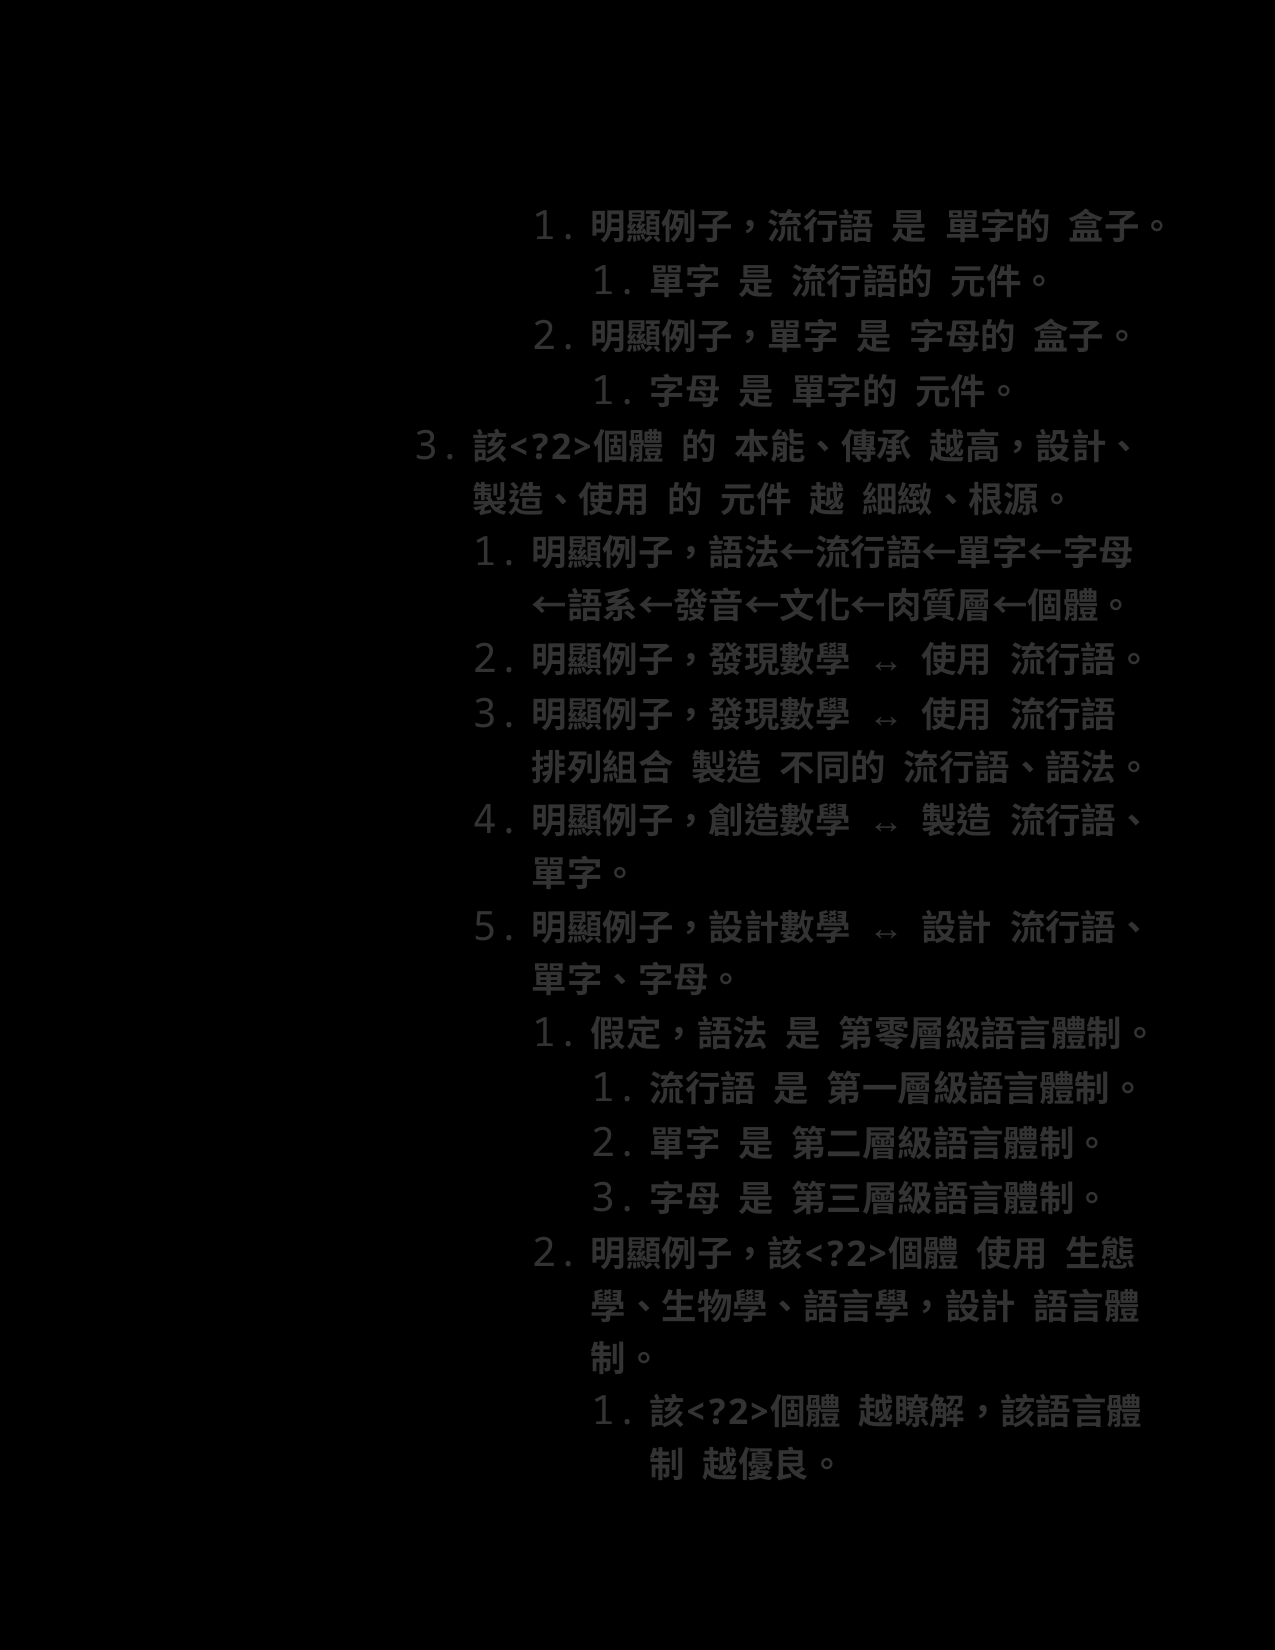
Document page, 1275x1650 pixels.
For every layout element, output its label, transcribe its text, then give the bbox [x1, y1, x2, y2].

list 字母 是 單字的 元件。 [591, 361, 1157, 416]
list 單字 是 第二層級語言體制。 [591, 1113, 1157, 1168]
list 單字 是 流行語的 元件。 [591, 251, 1157, 306]
list 明顯例子，設計數學 ↔ 設計 流行語、單字、字母。 [472, 897, 1157, 1003]
list 明顯例子，發現數學 ↔ 使用 流行語。 [472, 629, 1157, 684]
list 明顯例子，流行語 是 單字的 盒子。 [532, 196, 1157, 251]
list 假定，語法 是 第零層級語言體制。 [532, 1003, 1157, 1058]
list 明顯例子，創造數學 ↔ 製造 流行語、單字。 [472, 790, 1157, 897]
list 明顯例子，該<?2>個體 使用 生態學、生物學、語言學，設計 語言體制。 [532, 1223, 1157, 1381]
list 明顯例子，發現數學 ↔ 使用 流行語 排列組合 製造 不同的 流行語、語法。 [472, 684, 1157, 790]
list 明顯例子，單字 是 字母的 盒子。 [532, 306, 1157, 361]
list 流行語 是 第一層級語言體制。 [591, 1058, 1157, 1113]
list 字母 是 第三層級語言體制。 [591, 1168, 1157, 1223]
list 該<?2>個體 越瞭解，該語言體制 越優良。 [591, 1381, 1157, 1487]
list 該<?2>個體 的 本能、傳承 越高，設計、製造、使用 的 元件 越 細緻、根源。 [413, 416, 1157, 523]
list 明顯例子，語法←流行語←單字←字母←語系←發音←文化←肉質層←個體。 [472, 523, 1157, 629]
